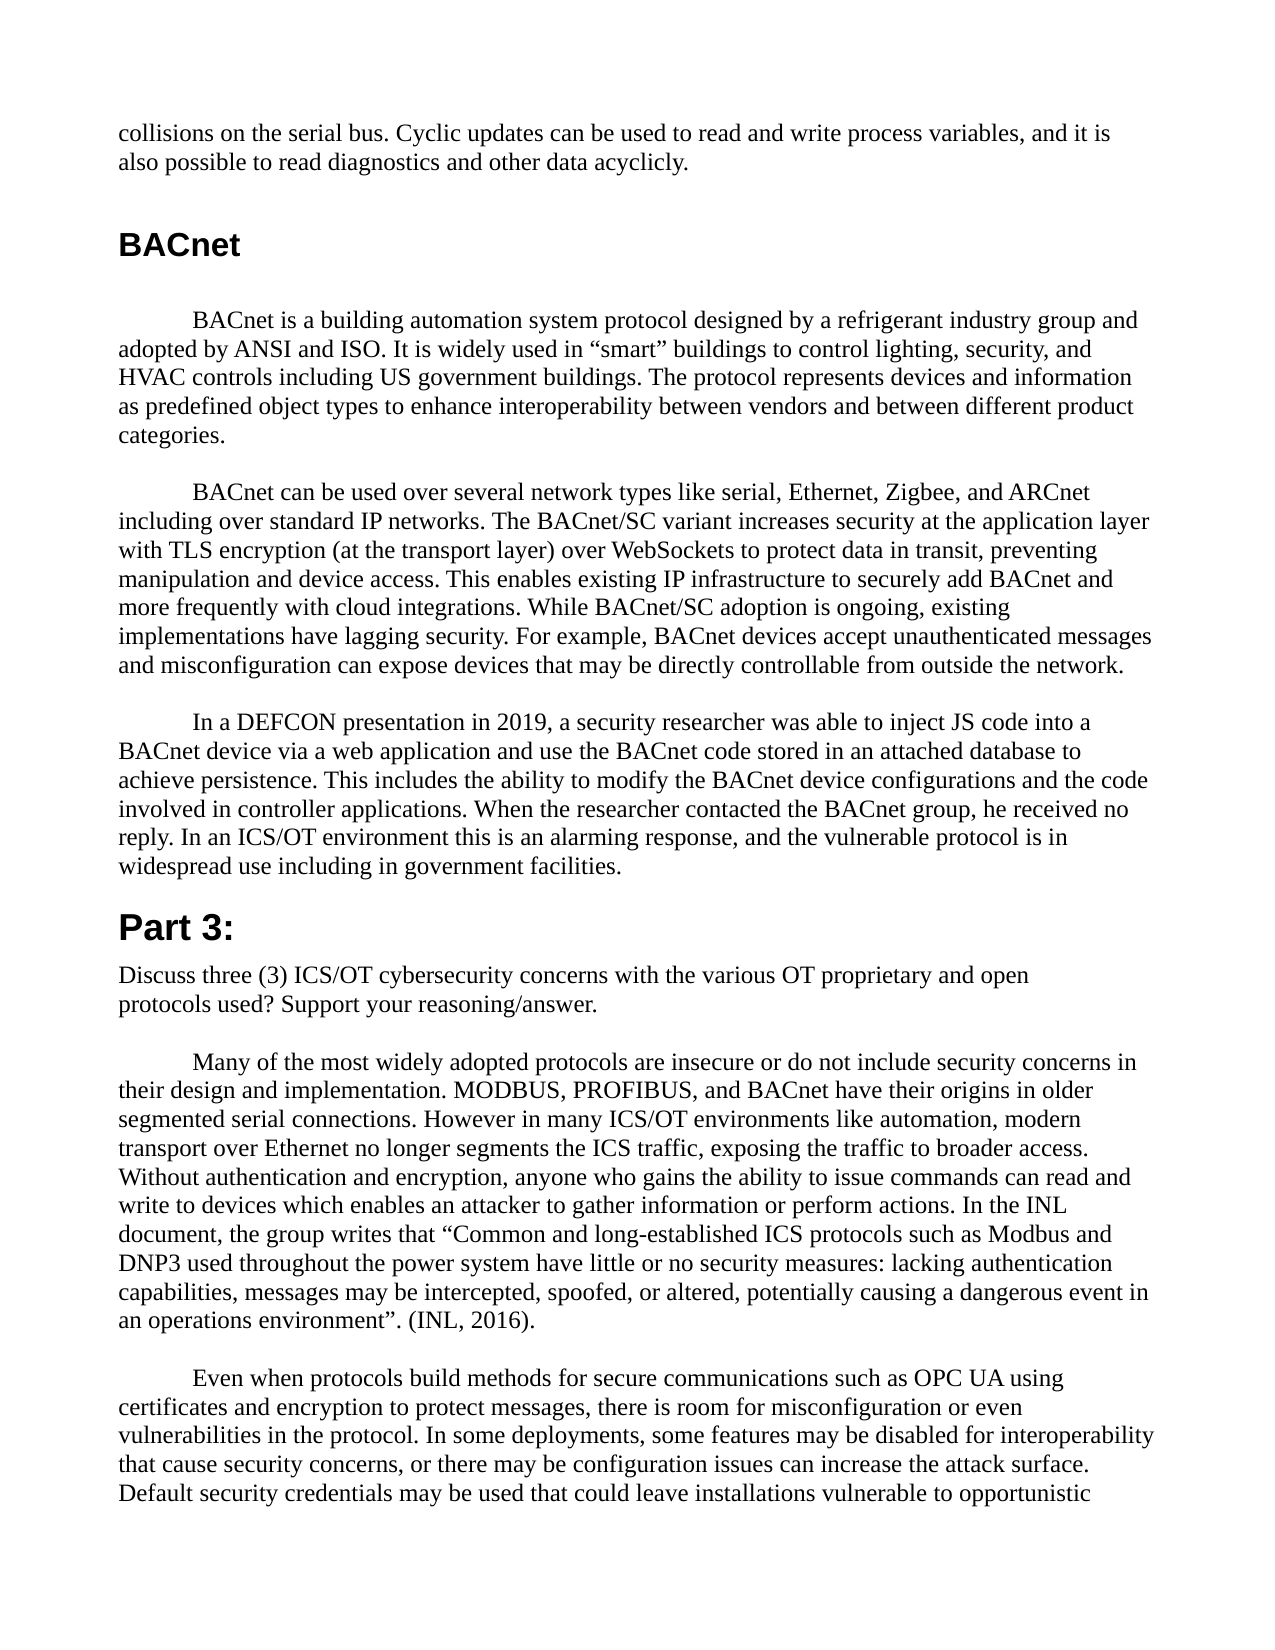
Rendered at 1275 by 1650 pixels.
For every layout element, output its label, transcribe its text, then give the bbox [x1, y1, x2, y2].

text In a DEFCON presentation in 2019, a security researcher was able to inject JS code into a BACnet device via a web application and use the BACnet code stored in an attached database to achieve persistence. This includes the ability to modify the BACnet device configurations and the code involved in controller applications. When the researcher contacted the BACnet group, he received no reply. In an ICS/OT environment this is an alarming response, and the vulnerable protocol is in widespread use including in government facilities. [118, 707, 1157, 880]
text Discuss three (3) ICS/OT cybersecurity concerns with the various OT proprietary and open [118, 961, 1157, 989]
subtitle BACnet [118, 225, 1157, 264]
text Even when protocols build methods for secure communications such as OPC UA using certificates and encryption to protect messages, there is room for misconfiguration or even vulnerabilities in the protocol. In some deployments, some features may be disabled for interoperability that cause security concerns, or there may be configuration issues can increase the attack surface. Default security credentials may be used that could leave installations vulnerable to opportunistic [118, 1363, 1157, 1507]
text protocols used? Support your reasoning/answer. [118, 989, 1157, 1018]
text BACnet can be used over several network types like serial, Ethernet, Zigbee, and ARCnet including over standard IP networks. The BACnet/SC variant increases security at the application layer with TLS encryption (at the transport layer) over WebSockets to protect data in transit, preventing manipulation and device access. This enables existing IP infrastructure to securely add BACnet and more frequently with cloud integrations. While BACnet/SC adoption is ongoing, existing implementations have lagging security. For example, BACnet devices accept unauthenticated messages and misconfiguration can expose devices that may be directly controllable from outside the network. [118, 477, 1157, 679]
text BACnet is a building automation system protocol designed by a refrigerant industry group and adopted by ANSI and ISO. It is widely used in “smart” buildings to control lighting, security, and HVAC controls including US government buildings. The protocol represents devices and information as predefined object types to enhance interoperability between vendors and between different product categories. [118, 305, 1157, 449]
text collisions on the serial bus. Cyclic updates can be used to read and write process variables, and it is also possible to read diagnostics and other data acyclicly. [118, 118, 1157, 176]
subtitle Part 3: [118, 905, 1157, 948]
text Many of the most widely adopted protocols are insecure or do not include security concerns in their design and implementation. MODBUS, PROFIBUS, and BACnet have their origins in older segmented serial connections. However in many ICS/OT environments like automation, modern transport over Ethernet no longer segments the ICS traffic, exposing the traffic to broader access. Without authentication and encryption, anyone who gains the ability to issue commands can read and write to devices which enables an attacker to gather information or perform actions. In the INL document, the group writes that “Common and long-established ICS protocols such as Modbus and DNP3 used throughout the power system have little or no security measures: lacking authentication capabilities, messages may be intercepted, spoofed, or altered, potentially causing a dangerous event in an operations environment”. (INL, 2016). [118, 1047, 1157, 1334]
